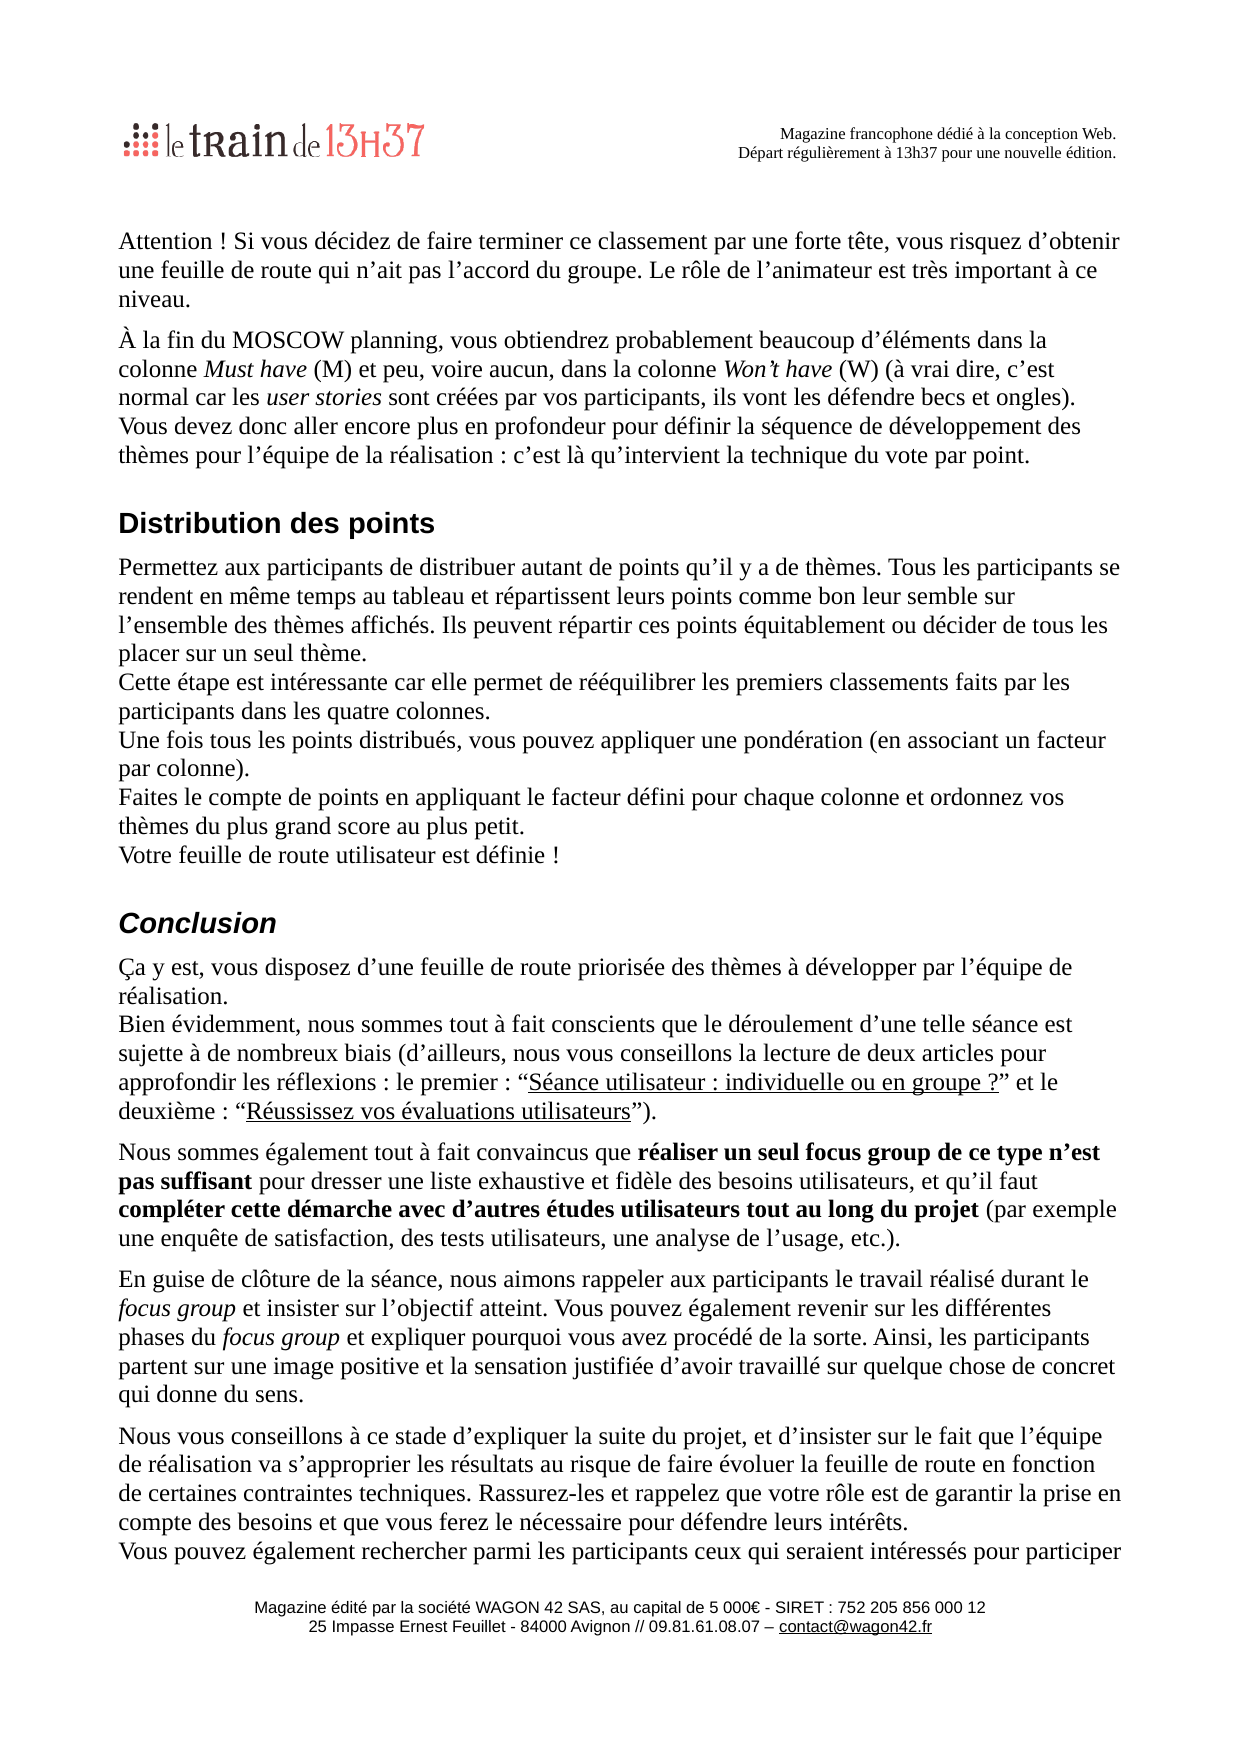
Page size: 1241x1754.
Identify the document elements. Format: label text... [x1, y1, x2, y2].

text En guise de clôture de la séance, nous aimons rappeler aux participants le travail réalisé durant le focus group et insister sur l’objectif atteint. Vous pouvez également revenir sur les différentes phases du focus group et expliquer pourquoi vous avez procédé de la sorte. Ainsi, les participants partent sur une image positive et la sensation justifiée d’avoir travaillé sur quelque chose de concret qui donne du sens. [118, 1264, 1122, 1408]
text Ça y est, vous disposez d’une feuille de route priorisée des thèmes à développer par l’équipe de réalisation. [118, 952, 1122, 1009]
subtitle Distribution des points [118, 506, 1122, 540]
text À la fin du MOSCOW planning, vous obtiendrez probablement beaucoup d’éléments dans la colonne Must have (M) et peu, voire aucun, dans la colonne Won’t have (W) (à vrai dire, c’est normal car les user stories sont créées par vos participants, ils vont les défendre becs et ongles). Vous devez donc aller encore plus en profondeur pour définir la séquence de développement des thèmes pour l’équipe de la réalisation : c’est là qu’intervient la technique du vote par point. [118, 325, 1122, 469]
text Bien évidemment, nous sommes tout à fait conscients que le déroulement d’une telle séance est sujette à de nombreux biais (d’ailleurs, nous vous conseillons la lecture de deux articles pour approfondir les réflexions : le premier : “Séance utilisateur : individuelle ou en groupe ?” et le deuxième : “Réussissez vos évaluations utilisateurs”). [118, 1009, 1122, 1124]
text Nous vous conseillons à ce stade d’expliquer la suite du projet, et d’insister sur le fait que l’équipe de réalisation va s’approprier les résultats au risque de faire évoluer la feuille de route en fonction de certaines contraintes techniques. Rassurez-les et rappelez que votre rôle est de garantir la prise en compte des besoins et que vous ferez le nécessaire pour défendre leurs intérêts. Vous pouvez également rechercher parmi les participants ceux qui seraient intéressés pour participer [118, 1421, 1122, 1564]
text Permettez aux participants de distribuer autant de points qu’il y a de thèmes. Tous les participants se rendent en même temps au tableau et répartissent leurs points comme bon leur semble sur l’ensemble des thèmes affichés. Ils peuvent répartir ces points équitablement ou décider de tous les placer sur un seul thème. Cette étape est intéressante car elle permet de rééquilibrer les premiers classements faits par les participants dans les quatre colonnes. [118, 552, 1122, 725]
subtitle Conclusion [118, 906, 1122, 939]
picture [123, 123, 425, 157]
text Nous sommes également tout à fait convaincus que réaliser un seul focus group de ce type n’est pas suffisant pour dresser une liste exhaustive et fidèle des besoins utilisateurs, et qu’il faut compléter cette démarche avec d’autres études utilisateurs tout au long du projet (par exemple une enquête de satisfaction, des tests utilisateurs, une analyse de l’usage, etc.). [118, 1137, 1122, 1252]
text Attention ! Si vous décidez de faire terminer ce classement par une forte tête, vous risquez d’obtenir une feuille de route qui n’ait pas l’accord du groupe. Le rôle de l’animateur est très important à ce niveau. [118, 226, 1122, 312]
text Une fois tous les points distribués, vous pouvez appliquer une pondération (en associant un facteur par colonne). Faites le compte de points en appliquant le facteur défini pour chaque colonne et ordonnez vos thèmes du plus grand score au plus petit. Votre feuille de route utilisateur est définie ! [118, 725, 1122, 868]
